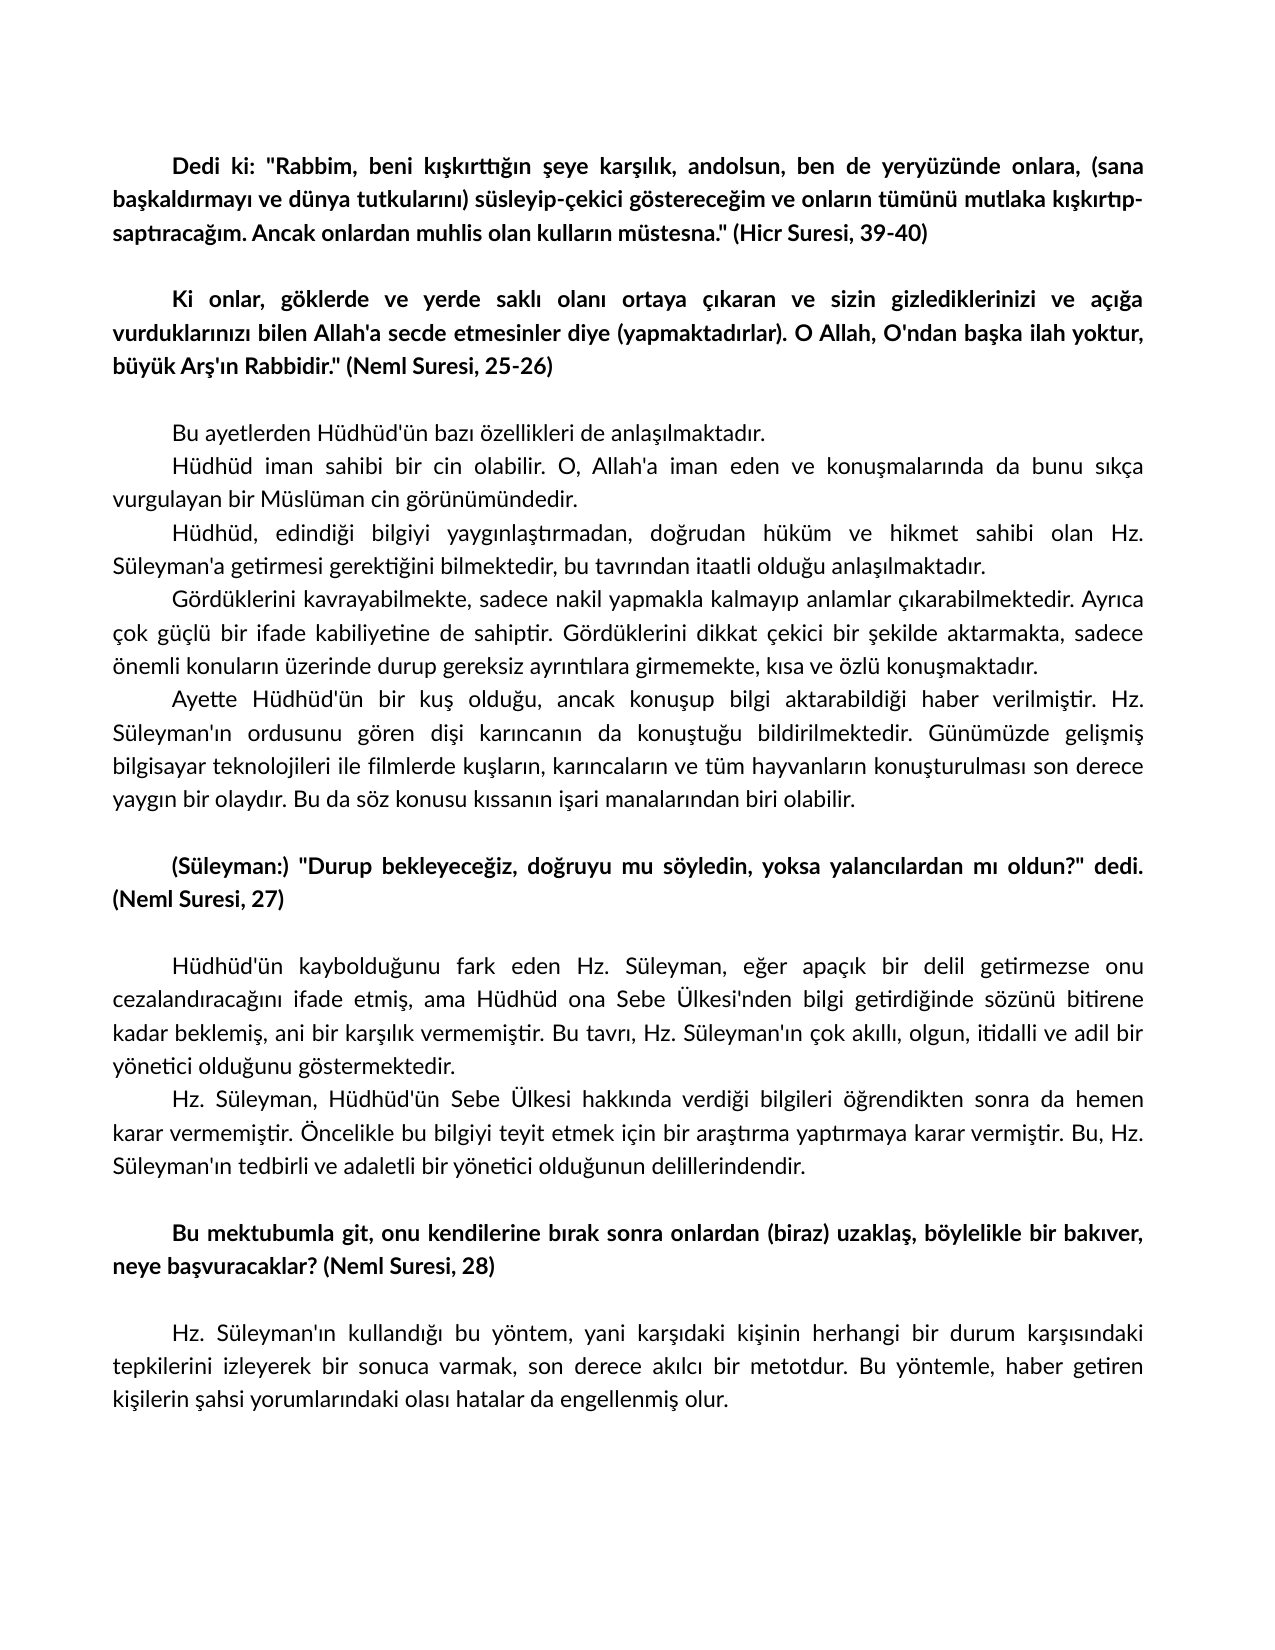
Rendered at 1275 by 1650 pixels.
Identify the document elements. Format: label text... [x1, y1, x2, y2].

text Bu ayetlerden Hüdhüd'ün bazı özellikleri de anlaşılmaktadır. [112, 414, 1145, 448]
text Hüdhüd iman sahibi bir cin olabilir. O, Allah'a iman eden ve konuşmalarında da bunu sıkça vurgulayan bir Müslüman cin görünümündedir. [112, 448, 1145, 514]
text Ki onlar, göklerde ve yerde saklı olanı ortaya çıkaran ve sizin gizlediklerinizi ve açığa vurduklarınızı bilen Allah'a secde etmesinler diye (yapmaktadırlar). O Allah, O'ndan başka ilah yoktur, büyük Arş'ın Rabbidir." (Neml Suresi, 25-26) [112, 281, 1145, 381]
text Hüdhüd, edindiği bilgiyi yaygınlaştırmadan, doğrudan hüküm ve hikmet sahibi olan Hz. Süleyman'a getirmesi gerektiğini bilmektedir, bu tavrından itaatli olduğu anlaşılmaktadır. [112, 514, 1145, 581]
text Ayette Hüdhüd'ün bir kuş olduğu, ancak konuşup bilgi aktarabildiği haber verilmiştir. Hz. Süleyman'ın ordusunu gören dişi karıncanın da konuştuğu bildirilmektedir. Günümüzde gelişmiş bilgisayar teknolojileri ile filmlerde kuşların, karıncaların ve tüm hayvanların konuşturulması son derece yaygın bir olaydır. Bu da söz konusu kıssanın işari manalarından biri olabilir. [112, 681, 1145, 814]
text Hz. Süleyman'ın kullandığı bu yöntem, yani karşıdaki kişinin herhangi bir durum karşısındaki tepkilerini izleyerek bir sonuca varmak, son derece akılcı bir metotdur. Bu yöntemle, haber getiren kişilerin şahsi yorumlarındaki olası hatalar da engellenmiş olur. [112, 1314, 1145, 1414]
text Gördüklerini kavrayabilmekte, sadece nakil yapmakla kalmayıp anlamlar çıkarabilmektedir. Ayrıca çok güçlü bir ifade kabiliyetine de sahiptir. Gördüklerini dikkat çekici bir şekilde aktarmakta, sadece önemli konuların üzerinde durup gereksiz ayrıntılara girmemekte, kısa ve özlü konuşmaktadır. [112, 581, 1145, 681]
text Dedi ki: "Rabbim, beni kışkırttığın şeye karşılık, andolsun, ben de yeryüzünde onlara, (sana başkaldırmayı ve dünya tutkularını) süsleyip-çekici göstereceğim ve onların tümünü mutlaka kışkırtıp-saptıracağım. Ancak onlardan muhlis olan kulların müstesna." (Hicr Suresi, 39-40) [112, 148, 1145, 248]
text Bu mektubumla git, onu kendilerine bırak sonra onlardan (biraz) uzaklaş, böylelikle bir bakıver, neye başvuracaklar? (Neml Suresi, 28) [112, 1214, 1145, 1281]
text (Süleyman:) "Durup bekleyeceğiz, doğruyu mu söyledin, yoksa yalancılardan mı oldun?" dedi. (Neml Suresi, 27) [112, 848, 1145, 914]
text Hz. Süleyman, Hüdhüd'ün Sebe Ülkesi hakkında verdiği bilgileri öğrendikten sonra da hemen karar vermemiştir. Öncelikle bu bilgiyi teyit etmek için bir araştırma yaptırmaya karar vermiştir. Bu, Hz. Süleyman'ın tedbirli ve adaletli bir yönetici olduğunun delillerindendir. [112, 1081, 1145, 1181]
text Hüdhüd'ün kaybolduğunu fark eden Hz. Süleyman, eğer apaçık bir delil getirmezse onu cezalandıracağını ifade etmiş, ama Hüdhüd ona Sebe Ülkesi'nden bilgi getirdiğinde sözünü bitirene kadar beklemiş, ani bir karşılık vermemiştir. Bu tavrı, Hz. Süleyman'ın çok akıllı, olgun, itidalli ve adil bir yönetici olduğunu göstermektedir. [112, 948, 1145, 1081]
